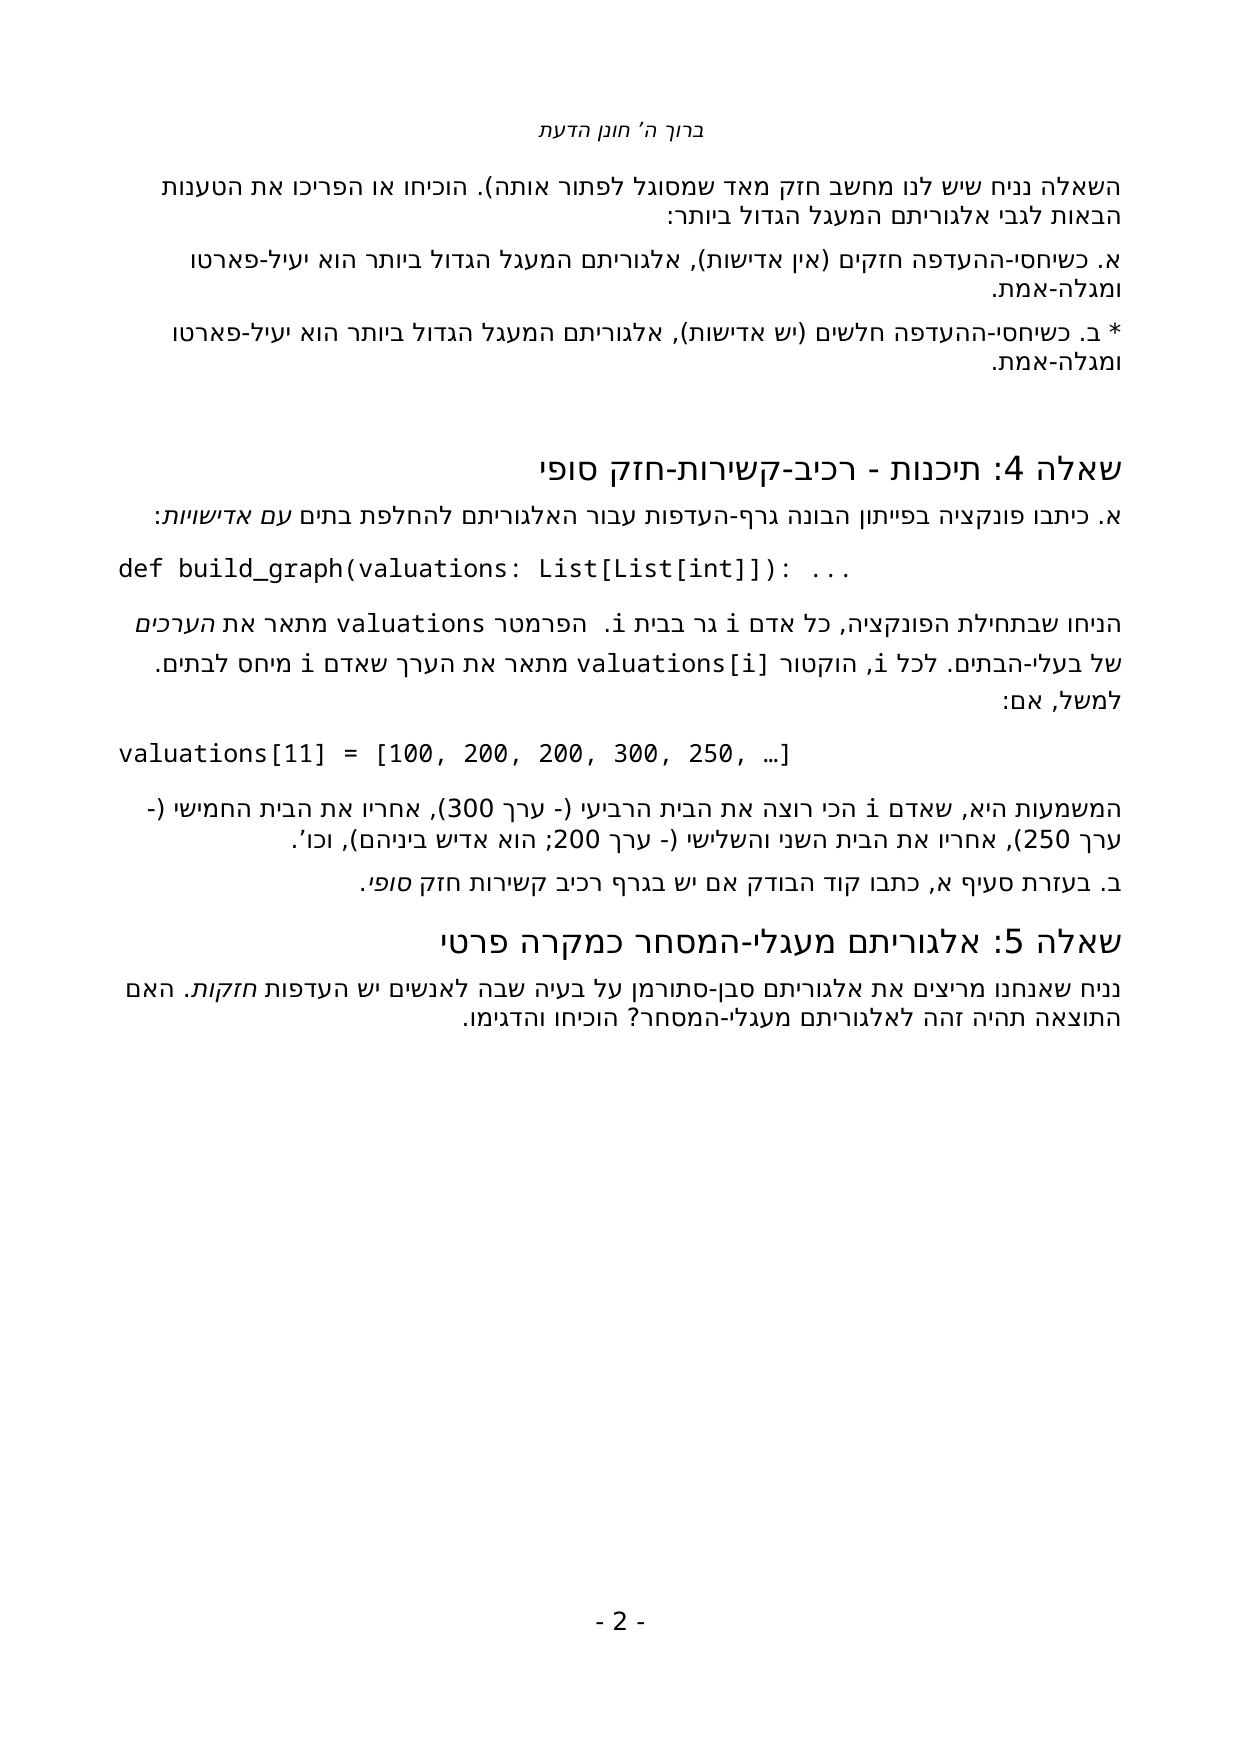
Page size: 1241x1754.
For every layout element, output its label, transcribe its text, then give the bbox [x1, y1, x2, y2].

text valuations[11] = [100, 200, 200, 300, 250, …] [118, 735, 1122, 769]
subtitle שאלה 4: תיכנות - רכיב-קשירות-חזק סופי [118, 450, 1122, 488]
text המשמעות היא, שאדם i הכי רוצה את הבית הרביעי (- ערך 300), אחריו את הבית החמישי (- ערך 250), אחריו את הבית השני והשלישי (- ערך 200; הוא אדיש ביניהם), וכו’. [118, 791, 1122, 854]
text א. כשיחסי-ההעדפה חזקים (אין אדישות), אלגוריתם המעגל הגדול ביותר הוא יעיל-פארטו ומגלה-אמת. [118, 245, 1122, 303]
text ב. בעזרת סעיף א, כתבו קוד הבודק אם יש בגרף רכיב קשירות חזק סופי. [118, 869, 1122, 898]
subtitle שאלה 5: אלגוריתם מעגלי-המסחר כמקרה פרטי [118, 923, 1122, 962]
text א. כיתבו פונקציה בפייתון הבונה גרף-העדפות עבור האלגוריתם להחלפת בתים עם אדישויות: [118, 501, 1122, 530]
text * ב. כשיחסי-ההעדפה חלשים (יש אדישות), אלגוריתם המעגל הגדול ביותר הוא יעיל-פארטו ומגלה-אמת. [118, 318, 1122, 376]
text נניח שאנחנו מריצים את אלגוריתם סבן-סתורמן על בעיה שבה לאנשים יש העדפות חזקות. האם התוצאה תהיה זהה לאלגוריתם מעגלי-המסחר? הוכיחו והדגימו. [118, 974, 1122, 1032]
text def build_graph(valuations: List[List[int]]): ... [118, 551, 1122, 585]
text הניחו שבתחילת הפונקציה, כל אדם i גר בבית i. הפרמטר valuations מתאר את הערכים של בעלי-הבתים. לכל i, הוקטור valuations[i] מתאר את הערך שאדם i מיחס לבתים. למשל, אם: [118, 606, 1122, 715]
text הגדרה: אלגוריתם "המעגל הגדול ביותר" הוא אלגוריתם הפועל כמו אלגוריתם מעגלי המסחר, פרט לכך שהוא מוצא בכל פעם את המעגל הגדול ביותר האפשרי (הבעיה NP קשה, אבל לצורך השאלה נניח שיש לנו מחשב חזק מאד שמסוגל לפתור אותה). הוכיחו או הפריכו את הטענות הבאות לגבי אלגוריתם המעגל הגדול ביותר: [118, 172, 1122, 230]
